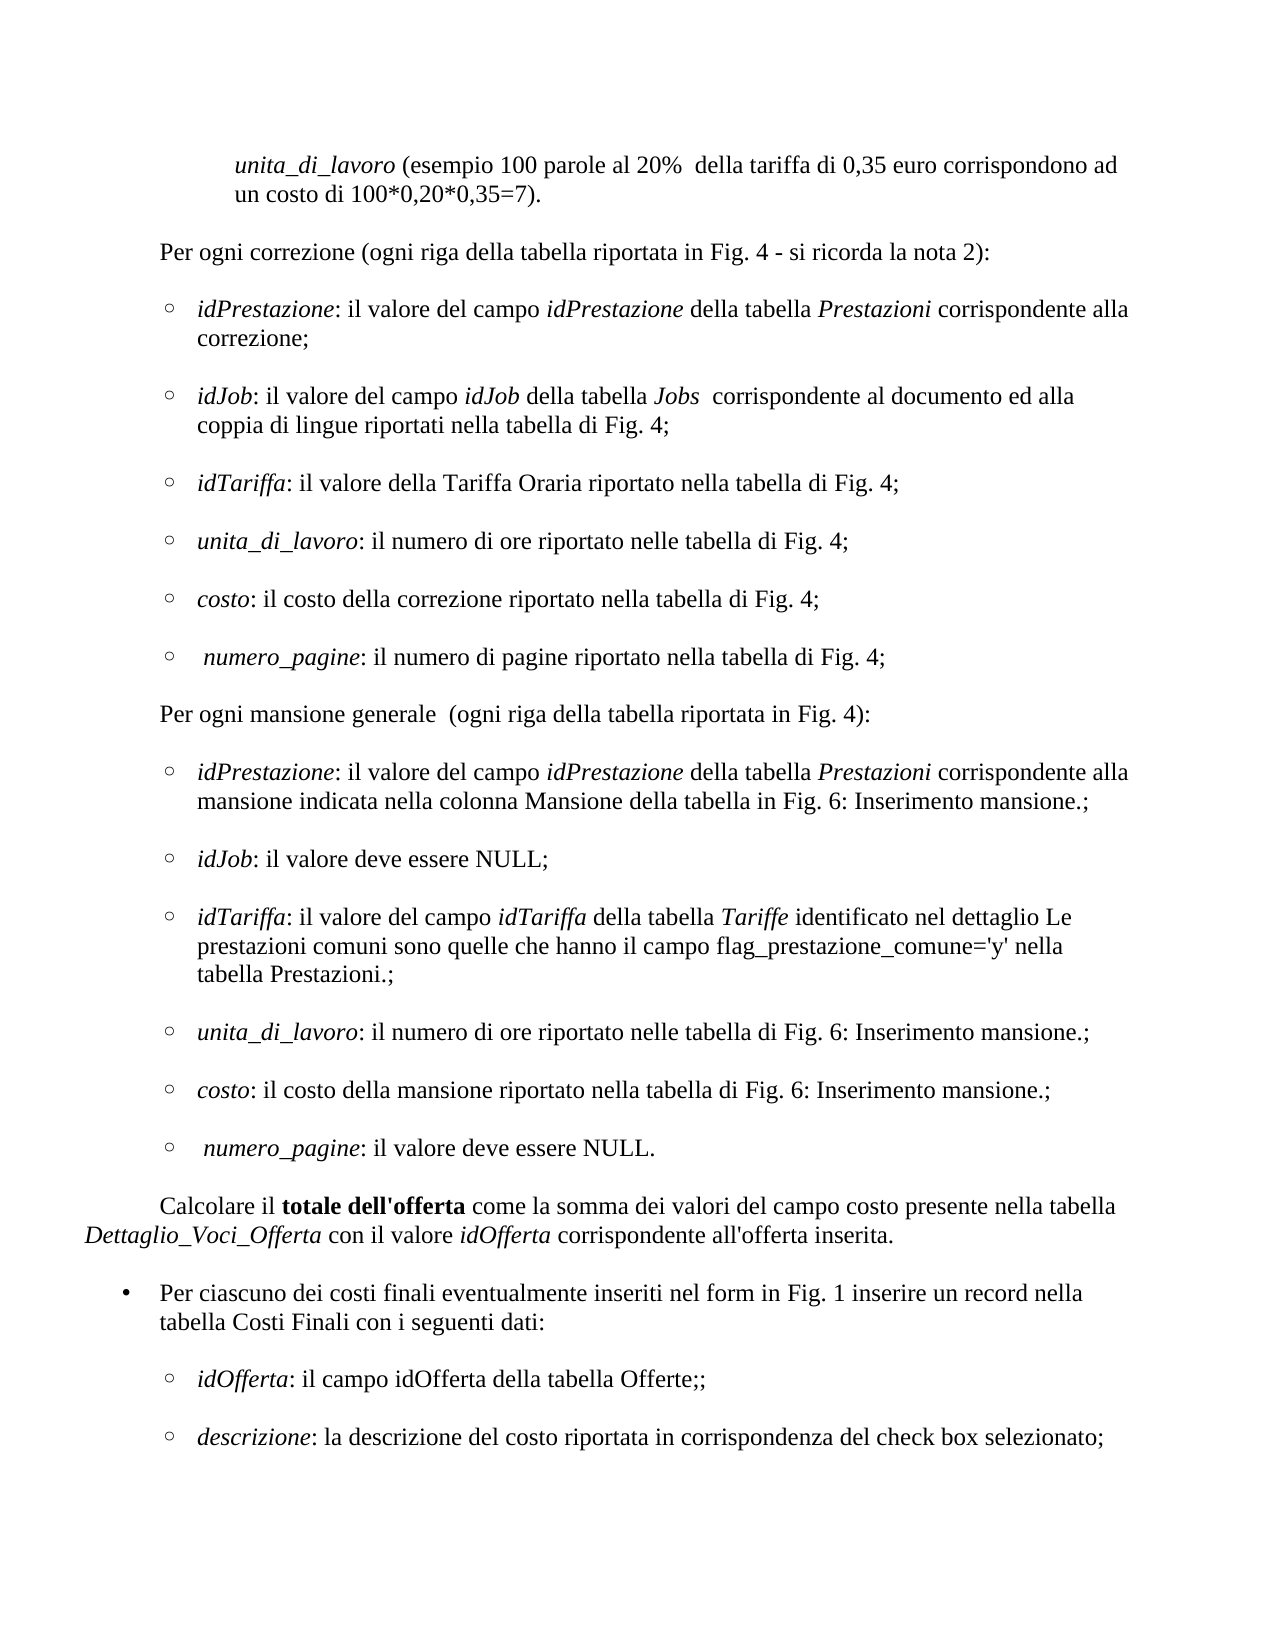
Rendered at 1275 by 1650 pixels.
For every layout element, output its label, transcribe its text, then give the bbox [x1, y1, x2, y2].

list unita_di_lavoro: il numero di ore riportato nelle tabella di Fig. 4; [159, 526, 1134, 554]
list Per ciascuno dei costi finali eventualmente inseriti nel form in Fig. 1 inserire un record nella tabella Costi Finali con i seguenti dati: [122, 1278, 1134, 1335]
list numero_pagine: il numero di pagine riportato nella tabella di Fig. 4; [159, 642, 1134, 670]
list idPrestazione: il valore del campo idPrestazione della tabella Prestazioni corrispondente alla mansione indicata nella colonna Mansione della tabella in Fig. 6: Inserimento mansione.; [159, 757, 1134, 815]
list costo: il costo della mansione riportato nella tabella di Fig. 6: Inserimento mansione.; [159, 1075, 1134, 1104]
list idJob: il valore deve essere NULL; [159, 844, 1134, 873]
list idOfferta: il campo idOfferta della tabella Offerte;; [159, 1364, 1134, 1393]
list costo: il costo della correzione riportato nella tabella di Fig. 4; [159, 584, 1134, 612]
list numero_pagine: il valore deve essere NULL. [159, 1133, 1134, 1162]
text Calcolare il totale dell'offerta come la somma dei valori del campo costo presente nella tabella Dettaglio_Voci_Offerta con il valore idOfferta corrispondente all'offerta inserita. [84, 1191, 1134, 1249]
list idPrestazione: il valore del campo idPrestazione della tabella Prestazioni corrispondente alla correzione; [159, 294, 1134, 352]
list idJob: il valore del campo idJob della tabella Jobs corrispondente al documento ed alla coppia di lingue riportati nella tabella di Fig. 4; [159, 381, 1134, 439]
list descrizione: la descrizione del costo riportata in corrispondenza del check box selezionato; [159, 1422, 1134, 1451]
text Per ogni correzione (ogni riga della tabella riportata in Fig. 4 - si ricorda la nota 2): [84, 237, 1134, 265]
list idTariffa: il valore della Tariffa Oraria riportato nella tabella di Fig. 4; [159, 468, 1134, 497]
list idTariffa: il valore del campo idTariffa della tabella Tariffe identificato nel dettaglio Le prestazioni comuni sono quelle che hanno il campo flag_prestazione_comune='y' nella tabella Prestazioni.; [159, 902, 1134, 988]
list unita_di_lavoro: il numero di ore riportato nelle tabella di Fig. 6: Inserimento mansione.; [159, 1017, 1134, 1046]
list Per ogni mansione generale (ogni riga della tabella riportata in Fig. 4): [122, 699, 1134, 728]
list unita_di_lavoro (esempio 100 parole al 20% della tariffa di 0,35 euro corrispondono ad un costo di 100*0,20*0,35=7). [197, 150, 1134, 207]
